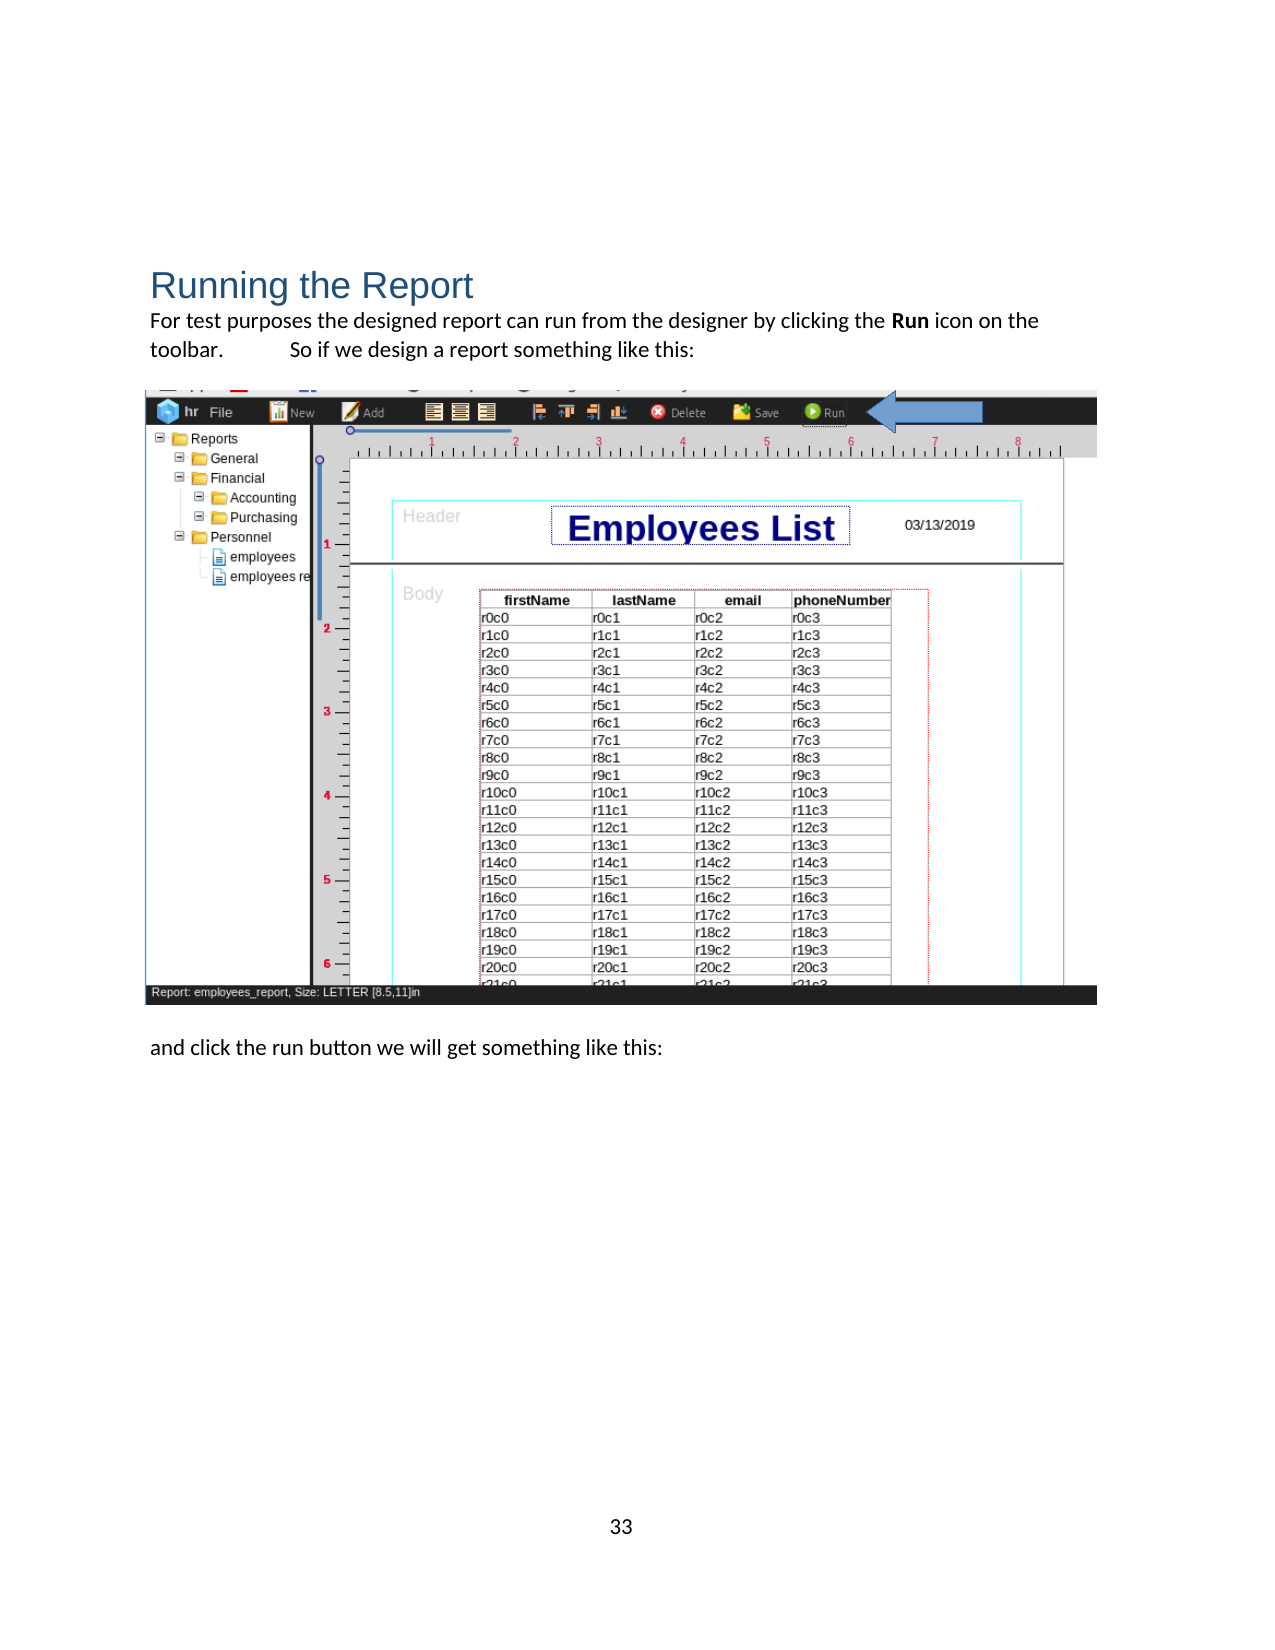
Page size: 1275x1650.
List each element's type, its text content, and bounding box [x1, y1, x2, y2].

picture [144, 390, 1097, 1005]
subtitle Running the Report [150, 263, 1102, 307]
text For test purposes the designed report can run from the designer by clicking the Run icon on the toolbar. So if we design a report something like this: [150, 307, 1102, 363]
text and click the run button we will get something like this: [150, 1033, 1102, 1061]
